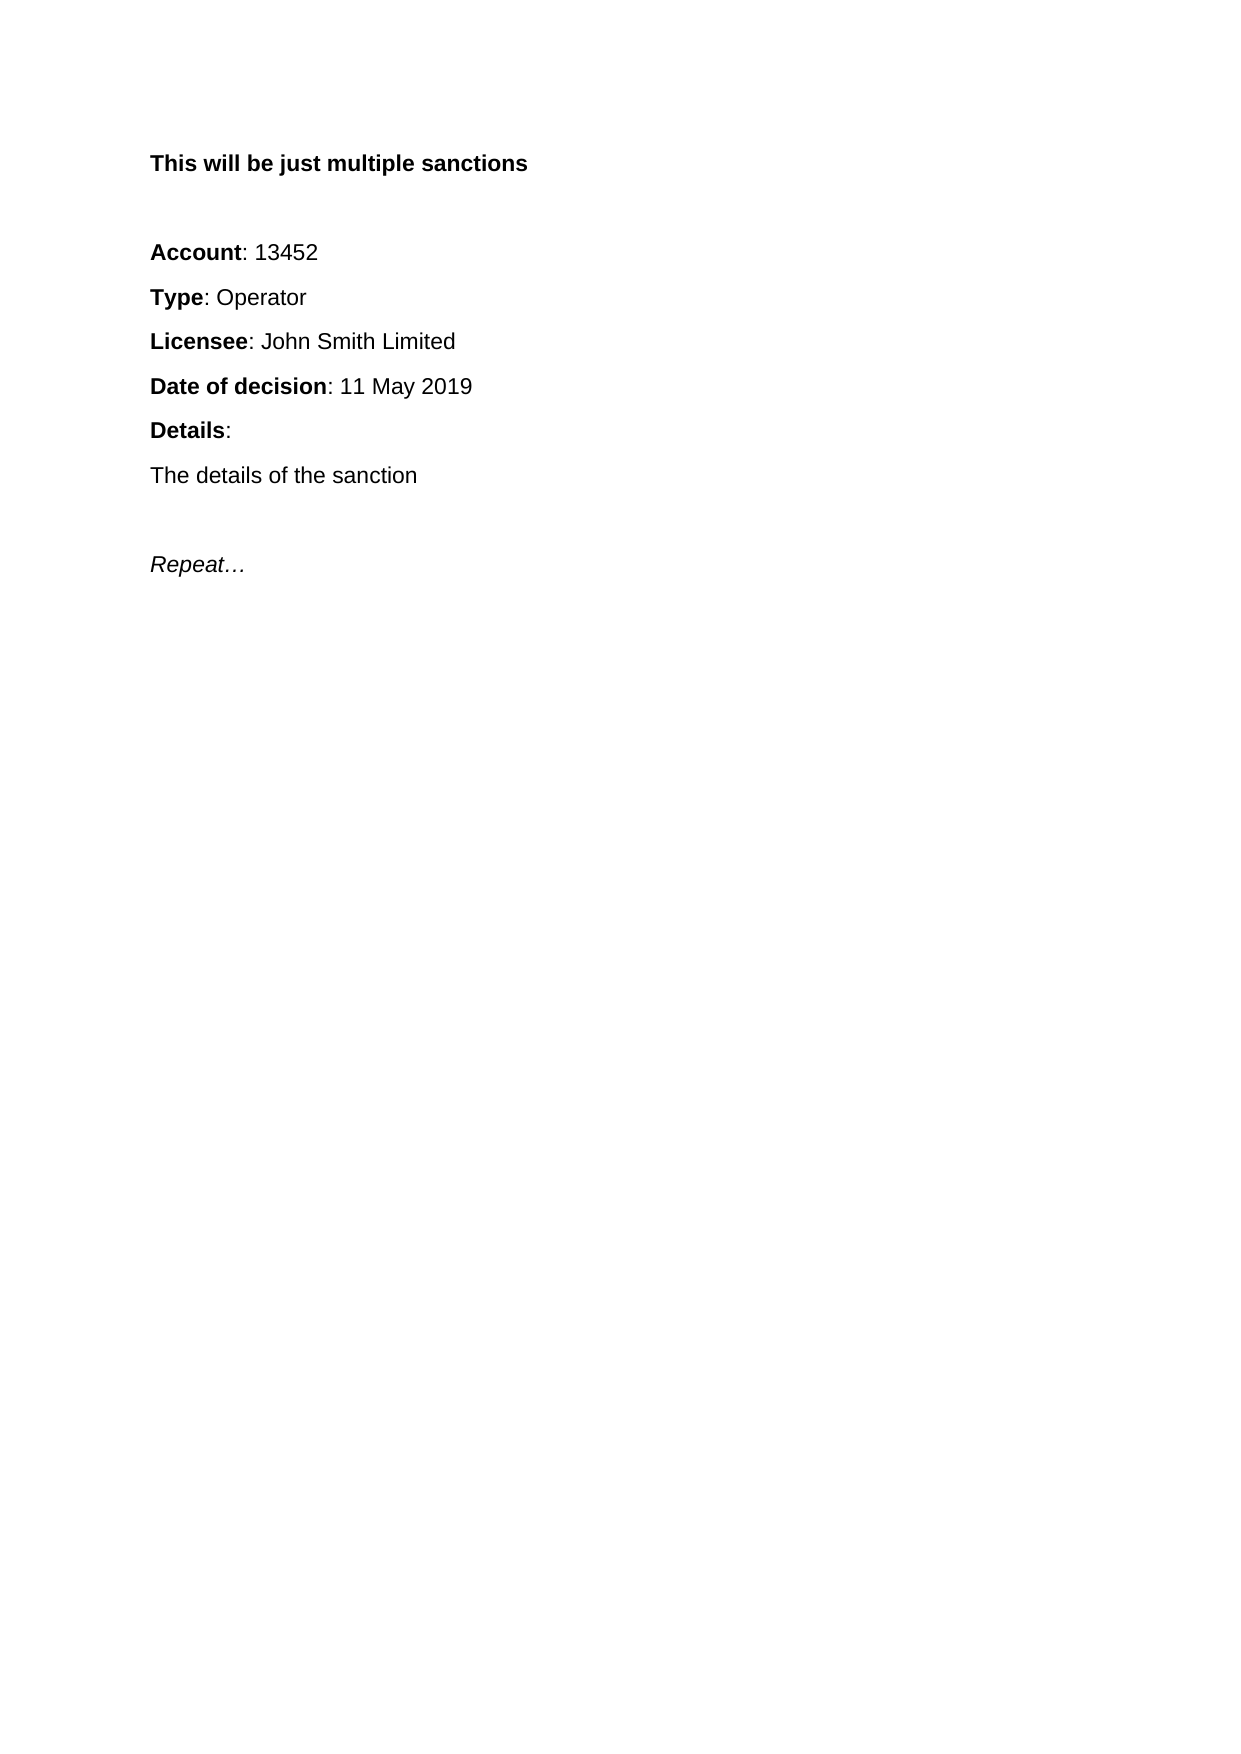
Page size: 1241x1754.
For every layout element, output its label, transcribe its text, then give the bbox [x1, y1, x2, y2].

text The details of the sanction [150, 462, 1090, 488]
text Account: 13452 [150, 239, 1090, 266]
text Date of decision: 11 May 2019 [150, 373, 1090, 399]
text Type: Operator [150, 284, 1090, 310]
text Details: [150, 417, 1090, 444]
text This will be just multiple sanctions [150, 150, 1090, 176]
text Licensee: John Smith Limited [150, 328, 1090, 355]
text Repeat… [150, 551, 1090, 578]
